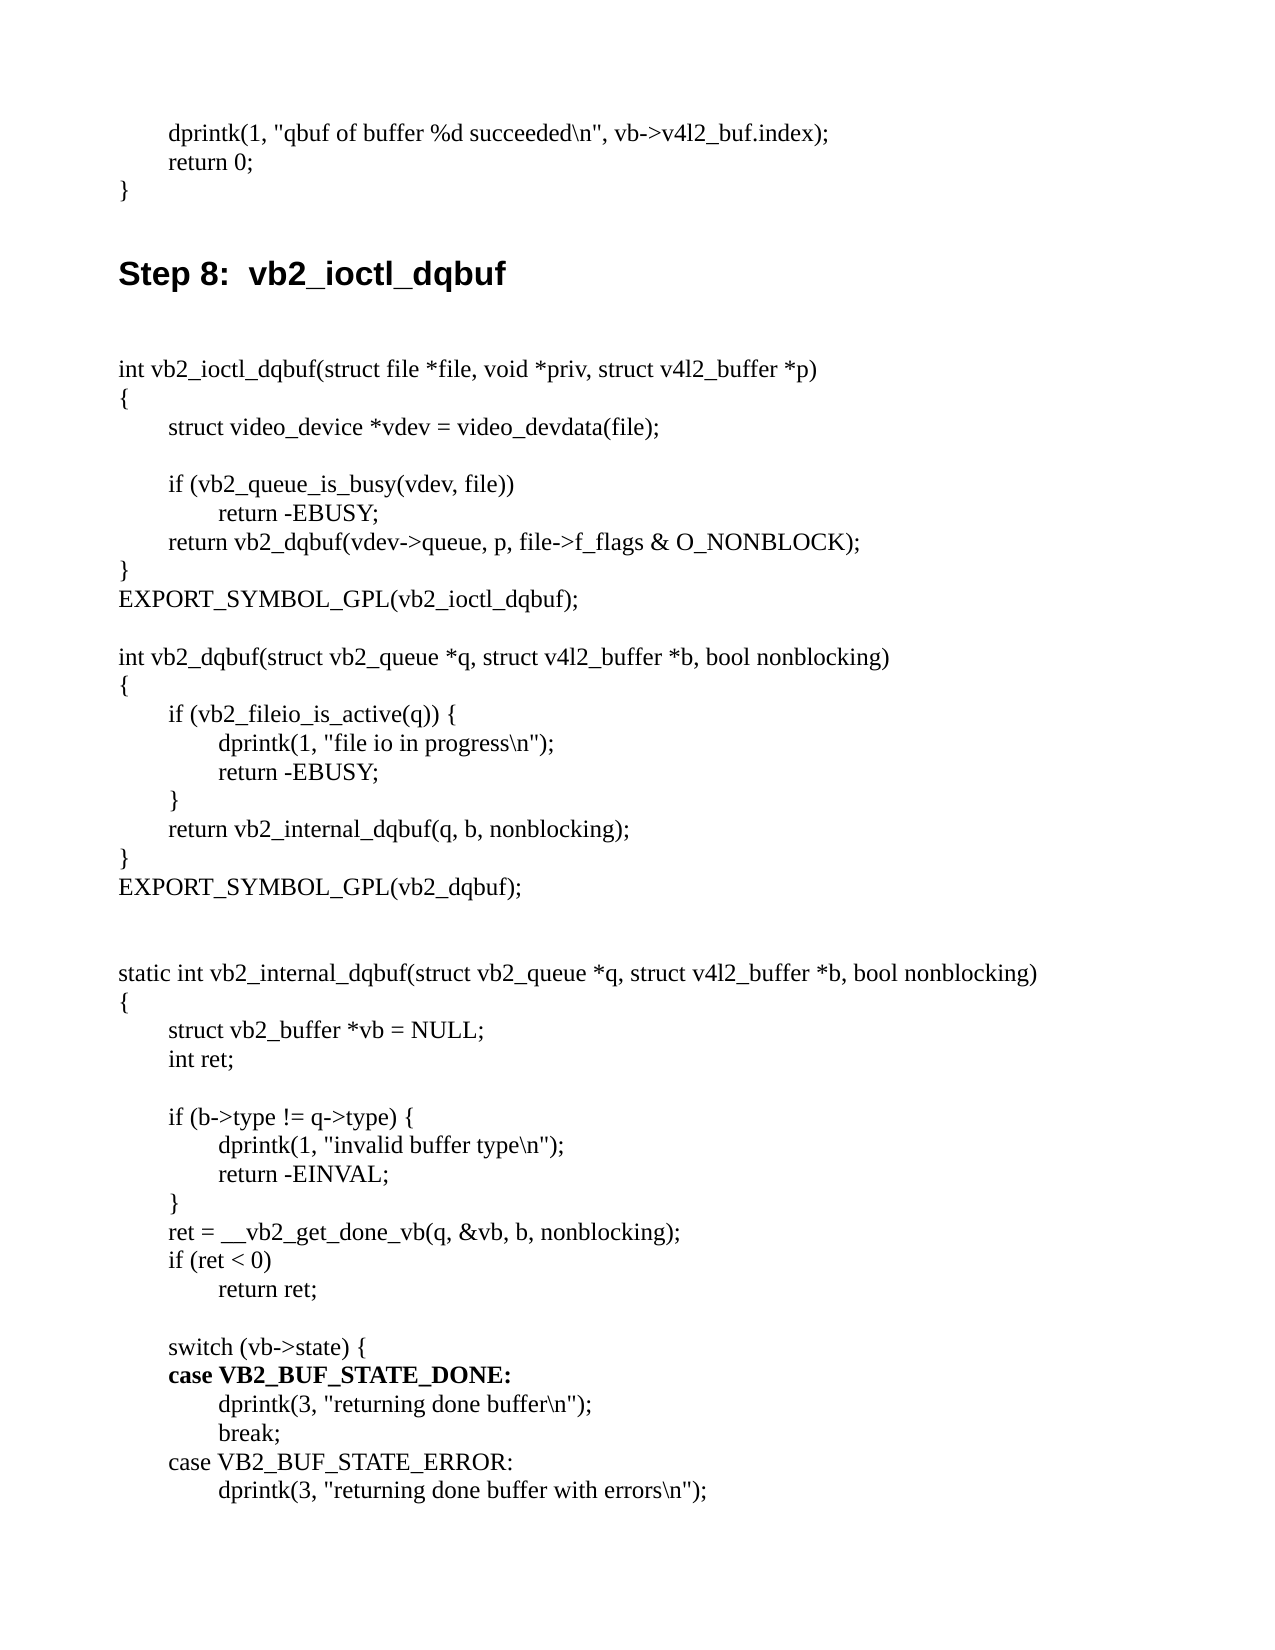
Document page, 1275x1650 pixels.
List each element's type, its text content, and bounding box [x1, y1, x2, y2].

text static int vb2_internal_dqbuf(struct vb2_queue *q, struct v4l2_buffer *b, bool nonblocking) [118, 958, 1157, 987]
text dprintk(1, "qbuf of buffer %d succeeded\n", vb->v4l2_buf.index); [118, 118, 1157, 147]
text dprintk(3, "returning done buffer with errors\n"); [118, 1475, 1157, 1504]
text return 0; [118, 147, 1157, 176]
text int vb2_ioctl_dqbuf(struct file *file, void *priv, struct v4l2_buffer *p) [118, 354, 1157, 383]
text { [118, 383, 1157, 412]
text } [118, 843, 1157, 872]
text break; [118, 1418, 1157, 1447]
text return -EBUSY; [118, 498, 1157, 527]
text struct vb2_buffer *vb = NULL; [118, 1015, 1157, 1044]
text return -EINVAL; [118, 1159, 1157, 1188]
text dprintk(3, "returning done buffer\n"); [118, 1389, 1157, 1418]
text return vb2_dqbuf(vdev->queue, p, file->f_flags & O_NONBLOCK); [118, 527, 1157, 555]
text EXPORT_SYMBOL_GPL(vb2_dqbuf); [118, 872, 1157, 900]
text dprintk(1, "invalid buffer type\n"); [118, 1130, 1157, 1159]
text } [118, 176, 1157, 204]
text if (vb2_queue_is_busy(vdev, file)) [118, 469, 1157, 498]
text } [118, 785, 1157, 814]
text case VB2_BUF_STATE_ERROR: [118, 1447, 1157, 1475]
text struct video_device *vdev = video_devdata(file); [118, 412, 1157, 440]
text return ret; [118, 1274, 1157, 1303]
text return vb2_internal_dqbuf(q, b, nonblocking); [118, 814, 1157, 843]
text { [118, 987, 1157, 1015]
text dprintk(1, "file io in progress\n"); [118, 728, 1157, 757]
text { [118, 670, 1157, 699]
subtitle Step 8: vb2_ioctl_dqbuf [118, 254, 1157, 293]
text switch (vb->state) { [118, 1332, 1157, 1360]
text if (ret < 0) [118, 1245, 1157, 1274]
text if (vb2_fileio_is_active(q)) { [118, 699, 1157, 728]
text } [118, 1188, 1157, 1217]
text int vb2_dqbuf(struct vb2_queue *q, struct v4l2_buffer *b, bool nonblocking) [118, 642, 1157, 670]
text return -EBUSY; [118, 757, 1157, 785]
text int ret; [118, 1044, 1157, 1073]
text ret = __vb2_get_done_vb(q, &vb, b, nonblocking); [118, 1217, 1157, 1245]
text case VB2_BUF_STATE_DONE: [118, 1360, 1157, 1389]
text } [118, 555, 1157, 584]
text if (b->type != q->type) { [118, 1102, 1157, 1130]
text EXPORT_SYMBOL_GPL(vb2_ioctl_dqbuf); [118, 584, 1157, 613]
